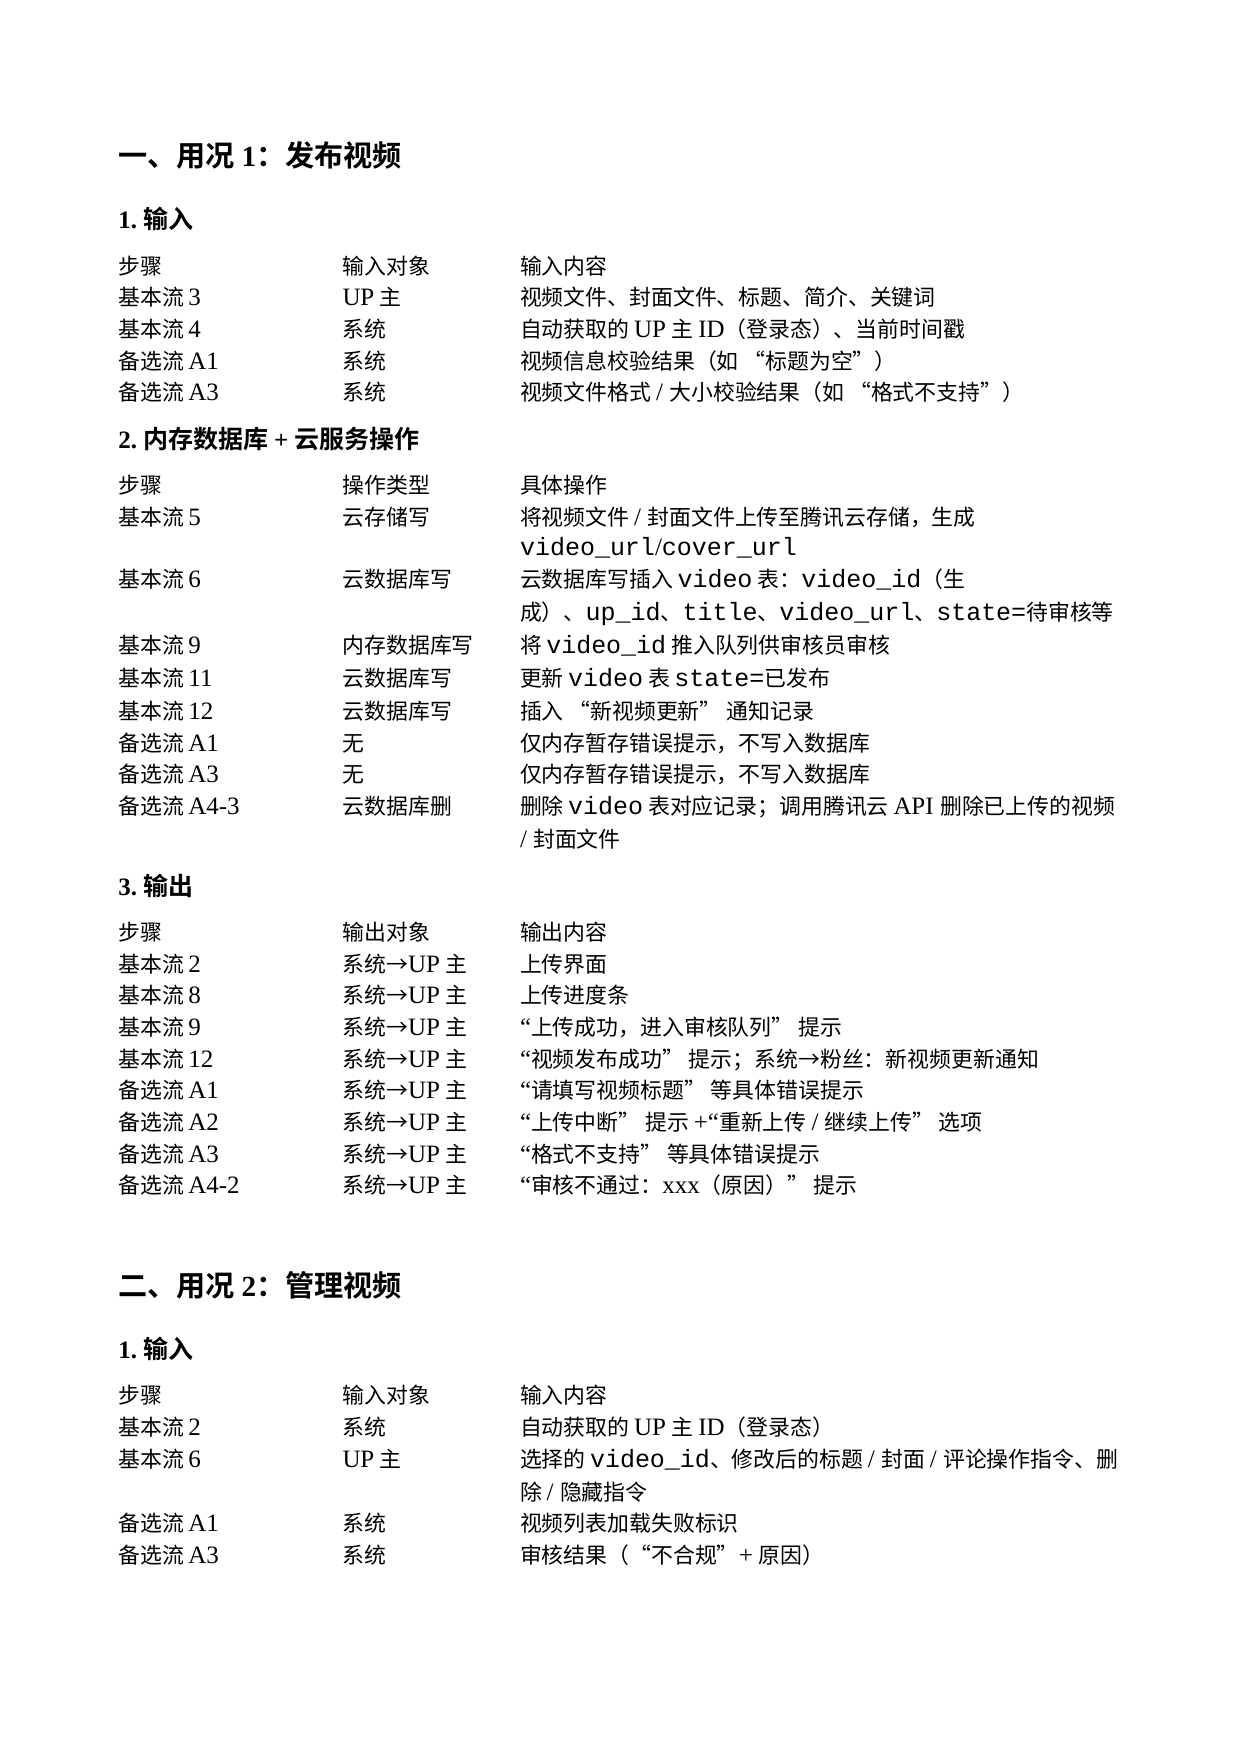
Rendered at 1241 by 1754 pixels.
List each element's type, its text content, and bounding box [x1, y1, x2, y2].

table_cell 备选流A1 [118, 344, 342, 375]
table_cell 无 [342, 758, 520, 789]
table_cell 基本流2 [118, 947, 342, 978]
table_cell 仅内存暂存错误提示，不写入数据库 [520, 726, 1122, 757]
table_cell 备选流A4-2 [118, 1168, 342, 1200]
subtitle 一、用况 1：发布视频 [118, 133, 1122, 175]
table_cell 备选流A3 [118, 1538, 342, 1569]
table_cell 备选流A3 [118, 758, 342, 789]
table_cell 云存储写 [342, 500, 520, 562]
table_cell 云数据库删 [342, 789, 520, 854]
table_cell 基本流8 [118, 978, 342, 1010]
table_cell 删除video表对应记录；调用腾讯云 API 删除已上传的视频 / 封面文件 [520, 789, 1122, 854]
table_cell 系统→UP 主 [342, 1010, 520, 1042]
subtitle 3. 输出 [118, 866, 1122, 902]
table_cell 基本流9 [118, 1010, 342, 1042]
subtitle 二、用况 2：管理视频 [118, 1262, 1122, 1304]
table_cell 系统→UP 主 [342, 947, 520, 978]
table_cell 视频列表加载失败标识 [520, 1506, 1122, 1538]
table_header 步骤 [118, 1378, 342, 1410]
table_cell 基本流4 [118, 312, 342, 344]
table_cell 插入 “新视频更新” 通知记录 [520, 694, 1122, 726]
table_cell 基本流5 [118, 500, 342, 562]
table_cell 基本流6 [118, 1442, 342, 1506]
table_header 输入内容 [520, 1378, 1122, 1410]
table_cell 云数据库写 [342, 694, 520, 726]
table_cell “请填写视频标题” 等具体错误提示 [520, 1073, 1122, 1105]
table_cell 将video_id推入队列供审核员审核 [520, 628, 1122, 661]
table_cell 系统 [342, 1538, 520, 1569]
table_cell 无 [342, 726, 520, 757]
table_cell 备选流A3 [118, 1137, 342, 1168]
table_cell 系统 [342, 375, 520, 407]
table_cell 备选流A3 [118, 375, 342, 407]
table_cell 内存数据库写 [342, 628, 520, 661]
table_cell 基本流12 [118, 694, 342, 726]
table_cell 基本流3 [118, 280, 342, 312]
table_cell 视频文件格式 / 大小校验结果（如 “格式不支持”） [520, 375, 1122, 407]
table_cell 系统→UP 主 [342, 1042, 520, 1073]
table_cell 云数据库写插入video表：video_id（生成）、up_id、title、video_url、state=待审核等 [520, 563, 1122, 628]
table_cell 上传进度条 [520, 978, 1122, 1010]
table_cell 视频信息校验结果（如 “标题为空”） [520, 344, 1122, 375]
table_header 输入对象 [342, 249, 520, 280]
subtitle 1. 输入 [118, 200, 1122, 236]
table_cell UP主 [342, 280, 520, 312]
table_cell 备选流A1 [118, 726, 342, 757]
table_cell 上传界面 [520, 947, 1122, 978]
table_cell 系统 [342, 312, 520, 344]
table_cell 审核结果（“不合规”+ 原因） [520, 1538, 1122, 1569]
table_header 步骤 [118, 249, 342, 280]
table_cell 备选流A4-3 [118, 789, 342, 854]
table_cell 系统→UP 主 [342, 1137, 520, 1168]
table_cell 云数据库写 [342, 661, 520, 694]
table_cell 系统 [342, 1410, 520, 1442]
table_header 具体操作 [520, 468, 1122, 500]
subtitle 2. 内存数据库 + 云服务操作 [118, 419, 1122, 456]
table_header 输出对象 [342, 915, 520, 947]
table_header 操作类型 [342, 468, 520, 500]
table_cell 更新video表state=已发布 [520, 661, 1122, 694]
table_header 步骤 [118, 468, 342, 500]
table_cell 备选流A1 [118, 1506, 342, 1538]
table_cell 自动获取的 UP 主 ID（登录态） [520, 1410, 1122, 1442]
table_header 输入对象 [342, 1378, 520, 1410]
table_cell 云数据库写 [342, 563, 520, 628]
table_cell 基本流12 [118, 1042, 342, 1073]
table_cell 备选流A1 [118, 1073, 342, 1105]
table_cell 系统→UP 主 [342, 978, 520, 1010]
table_cell 仅内存暂存错误提示，不写入数据库 [520, 758, 1122, 789]
table_cell UP主 [342, 1442, 520, 1506]
table_cell 选择的video_id、修改后的标题 / 封面 / 评论操作指令、删除 / 隐藏指令 [520, 1442, 1122, 1506]
table_cell 将视频文件 / 封面文件上传至腾讯云存储，生成video_url/cover_url [520, 500, 1122, 562]
table_cell 基本流2 [118, 1410, 342, 1442]
table_cell 系统→UP 主 [342, 1105, 520, 1137]
table_cell 视频文件、封面文件、标题、简介、关键词 [520, 280, 1122, 312]
table_header 步骤 [118, 915, 342, 947]
table_cell “上传成功，进入审核队列” 提示 [520, 1010, 1122, 1042]
subtitle 1. 输入 [118, 1329, 1122, 1366]
table_header 输入内容 [520, 249, 1122, 280]
table_cell 备选流A2 [118, 1105, 342, 1137]
table_header 输出内容 [520, 915, 1122, 947]
table_cell “上传中断” 提示 +“重新上传 / 继续上传” 选项 [520, 1105, 1122, 1137]
table_cell 基本流9 [118, 628, 342, 661]
table_cell 基本流6 [118, 563, 342, 628]
table_cell 系统 [342, 344, 520, 375]
table_cell 基本流11 [118, 661, 342, 694]
table_cell 自动获取的 UP 主 ID（登录态）、当前时间戳 [520, 312, 1122, 344]
table_cell “格式不支持” 等具体错误提示 [520, 1137, 1122, 1168]
table_cell 系统 [342, 1506, 520, 1538]
table_cell 系统→UP 主 [342, 1168, 520, 1200]
table_cell 系统→UP 主 [342, 1073, 520, 1105]
table_cell “审核不通过：xxx（原因）” 提示 [520, 1168, 1122, 1200]
table_cell “视频发布成功” 提示；系统→粉丝：新视频更新通知 [520, 1042, 1122, 1073]
